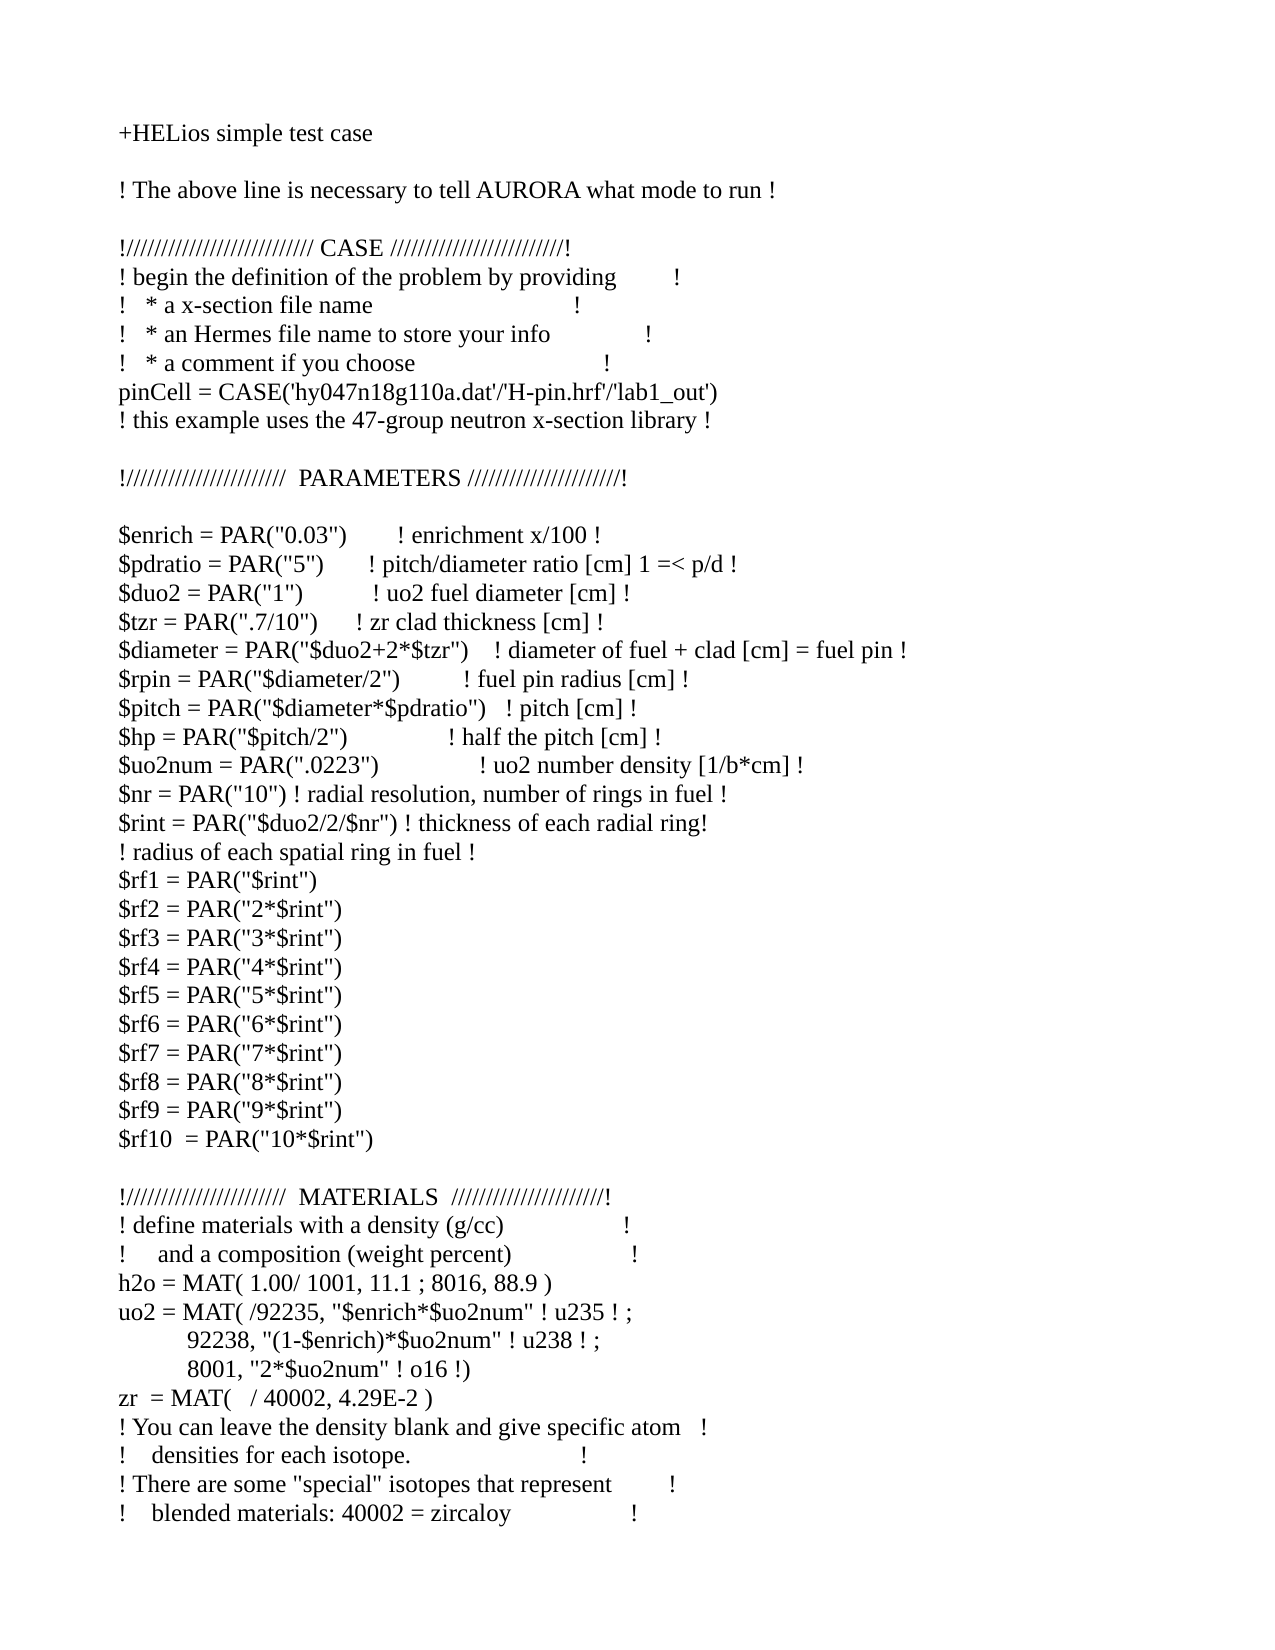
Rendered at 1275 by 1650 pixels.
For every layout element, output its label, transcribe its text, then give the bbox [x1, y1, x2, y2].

text $rf6 = PAR("6*$rint") [118, 1009, 1157, 1038]
text !/////////////////////// PARAMETERS //////////////////////! [118, 463, 1157, 492]
text ! define materials with a density (g/cc) ! [118, 1211, 1157, 1239]
text ! and a composition (weight percent) ! [118, 1239, 1157, 1268]
text $duo2 = PAR("1") ! uo2 fuel diameter [cm] ! [118, 578, 1157, 607]
text ! begin the definition of the problem by providing ! [118, 262, 1157, 291]
text $pitch = PAR("$diameter*$pdratio") ! pitch [cm] ! [118, 693, 1157, 722]
text h2o = MAT( 1.00/ 1001, 11.1 ; 8016, 88.9 ) [118, 1268, 1157, 1297]
text $enrich = PAR("0.03") ! enrichment x/100 ! [118, 521, 1157, 549]
text $rpin = PAR("$diameter/2") ! fuel pin radius [cm] ! [118, 664, 1157, 693]
text $rf3 = PAR("3*$rint") [118, 923, 1157, 952]
text ! radius of each spatial ring in fuel ! [118, 837, 1157, 866]
text ! densities for each isotope. ! [118, 1441, 1157, 1469]
text $rf5 = PAR("5*$rint") [118, 981, 1157, 1009]
text !/////////////////////////// CASE /////////////////////////! [118, 233, 1157, 262]
text $diameter = PAR("$duo2+2*$tzr") ! diameter of fuel + clad [cm] = fuel pin ! [118, 636, 1157, 664]
text $nr = PAR("10") ! radial resolution, number of rings in fuel ! [118, 779, 1157, 808]
text pinCell = CASE('hy047n18g110a.dat'/'H-pin.hrf'/'lab1_out') [118, 377, 1157, 406]
text $rf8 = PAR("8*$rint") [118, 1067, 1157, 1096]
text ! * a x-section file name ! [118, 291, 1157, 319]
text ! blended materials: 40002 = zircaloy ! [118, 1498, 1157, 1527]
text ! this example uses the 47-group neutron x-section library ! [118, 406, 1157, 434]
text $rint = PAR("$duo2/2/$nr") ! thickness of each radial ring! [118, 808, 1157, 837]
text $rf1 = PAR("$rint") [118, 866, 1157, 894]
text 8001, "2*$uo2num" ! o16 !) [118, 1354, 1157, 1383]
text !/////////////////////// MATERIALS //////////////////////! [118, 1182, 1157, 1211]
text uo2 = MAT( /92235, "$enrich*$uo2num" ! u235 ! ; [118, 1297, 1157, 1326]
text $rf4 = PAR("4*$rint") [118, 952, 1157, 981]
text ! You can leave the density blank and give specific atom ! [118, 1412, 1157, 1441]
text $rf10 = PAR("10*$rint") [118, 1124, 1157, 1153]
text $uo2num = PAR(".0223") ! uo2 number density [1/b*cm] ! [118, 751, 1157, 779]
text $pdratio = PAR("5") ! pitch/diameter ratio [cm] 1 =< p/d ! [118, 549, 1157, 578]
text $rf9 = PAR("9*$rint") [118, 1096, 1157, 1124]
text $tzr = PAR(".7/10") ! zr clad thickness [cm] ! [118, 607, 1157, 636]
text $hp = PAR("$pitch/2") ! half the pitch [cm] ! [118, 722, 1157, 751]
text ! * an Hermes file name to store your info ! [118, 319, 1157, 348]
text ! * a comment if you choose ! [118, 348, 1157, 377]
text ! There are some "special" isotopes that represent ! [118, 1469, 1157, 1498]
text $rf2 = PAR("2*$rint") [118, 894, 1157, 923]
text +HELios simple test case [118, 118, 1157, 147]
text 92238, "(1-$enrich)*$uo2num" ! u238 ! ; [118, 1326, 1157, 1354]
text $rf7 = PAR("7*$rint") [118, 1038, 1157, 1067]
text zr = MAT( / 40002, 4.29E-2 ) [118, 1383, 1157, 1412]
text ! The above line is necessary to tell AURORA what mode to run ! [118, 176, 1157, 204]
